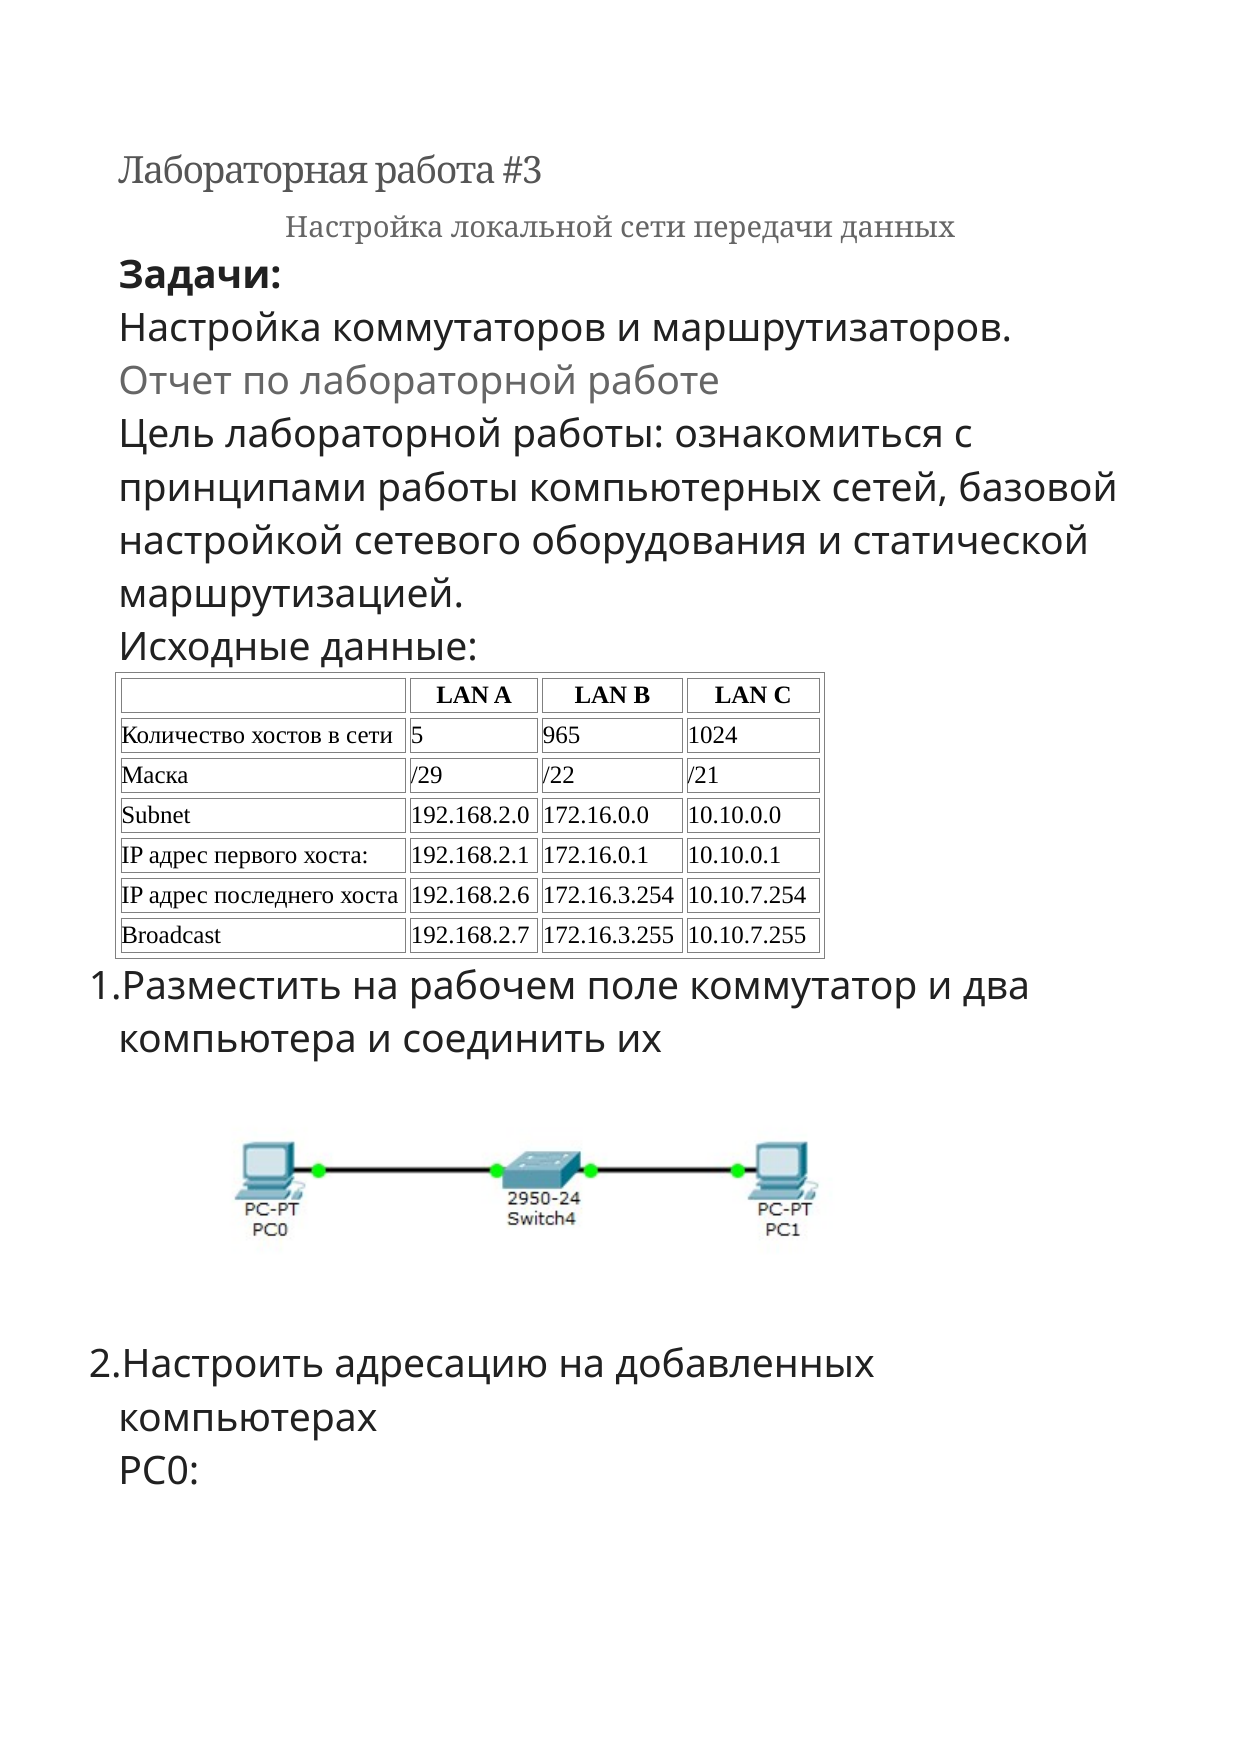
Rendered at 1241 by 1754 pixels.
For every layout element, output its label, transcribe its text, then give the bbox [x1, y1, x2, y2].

table_cell Subnet [118, 792, 408, 832]
list Разместить на рабочем поле коммутатор и два компьютера и соединить их [118, 958, 1122, 1064]
table_cell /29 [408, 752, 540, 792]
text Цель лабораторной работы: ознакомиться с принципами работы компьютерных сетей, базовой настройкой сетевого оборудования и статической маршрутизацией. [118, 406, 1122, 619]
table_header [118, 673, 408, 712]
table_cell 10.10.7.255 [684, 912, 822, 952]
table_header LAN B [540, 673, 684, 712]
table_cell 10.10.0.1 [684, 832, 822, 872]
table_cell 172.16.0.1 [540, 832, 684, 872]
subtitle Отчет по лабораторной работе [118, 353, 1122, 406]
table_cell 965 [540, 712, 684, 752]
picture [132, 1078, 889, 1283]
table_cell /22 [540, 752, 684, 792]
table_cell IP адрес последнего хоста [118, 872, 408, 912]
table_cell 192.168.2.0 [408, 792, 540, 832]
text Исходные данные: [118, 619, 1122, 672]
subtitle Настройка локальной сети передачи данных [118, 207, 1122, 246]
table_cell /21 [684, 752, 822, 792]
table_cell 1024 [684, 712, 822, 752]
table_cell 192.168.2.1 [408, 832, 540, 872]
table_cell 10.10.7.254 [684, 872, 822, 912]
list Настроить адресацию на добавленных компьютерах [118, 1336, 1122, 1442]
table_header [122, 679, 405, 712]
table_header LAN A [408, 673, 540, 712]
table_cell 172.16.3.255 [540, 912, 684, 952]
table_cell Broadcast [118, 912, 408, 952]
table_cell 192.168.2.6 [408, 872, 540, 912]
text Задачи: [118, 246, 1122, 299]
table_cell IP адрес первого хоста: [118, 832, 408, 872]
list PC0: [118, 1442, 1122, 1496]
table_header LAN C [684, 673, 822, 712]
table_cell 172.16.3.254 [540, 872, 684, 912]
table_cell Маска [118, 752, 408, 792]
table_cell 10.10.0.0 [684, 792, 822, 832]
text Настройка коммутаторов и маршрутизаторов. [118, 299, 1122, 353]
table_cell 5 [408, 712, 540, 752]
table_cell Количество хостов в сети [118, 712, 408, 752]
subtitle Лабораторная работа #3 [118, 143, 1122, 194]
table_cell 192.168.2.7 [408, 912, 540, 952]
table_cell 172.16.0.0 [540, 792, 684, 832]
